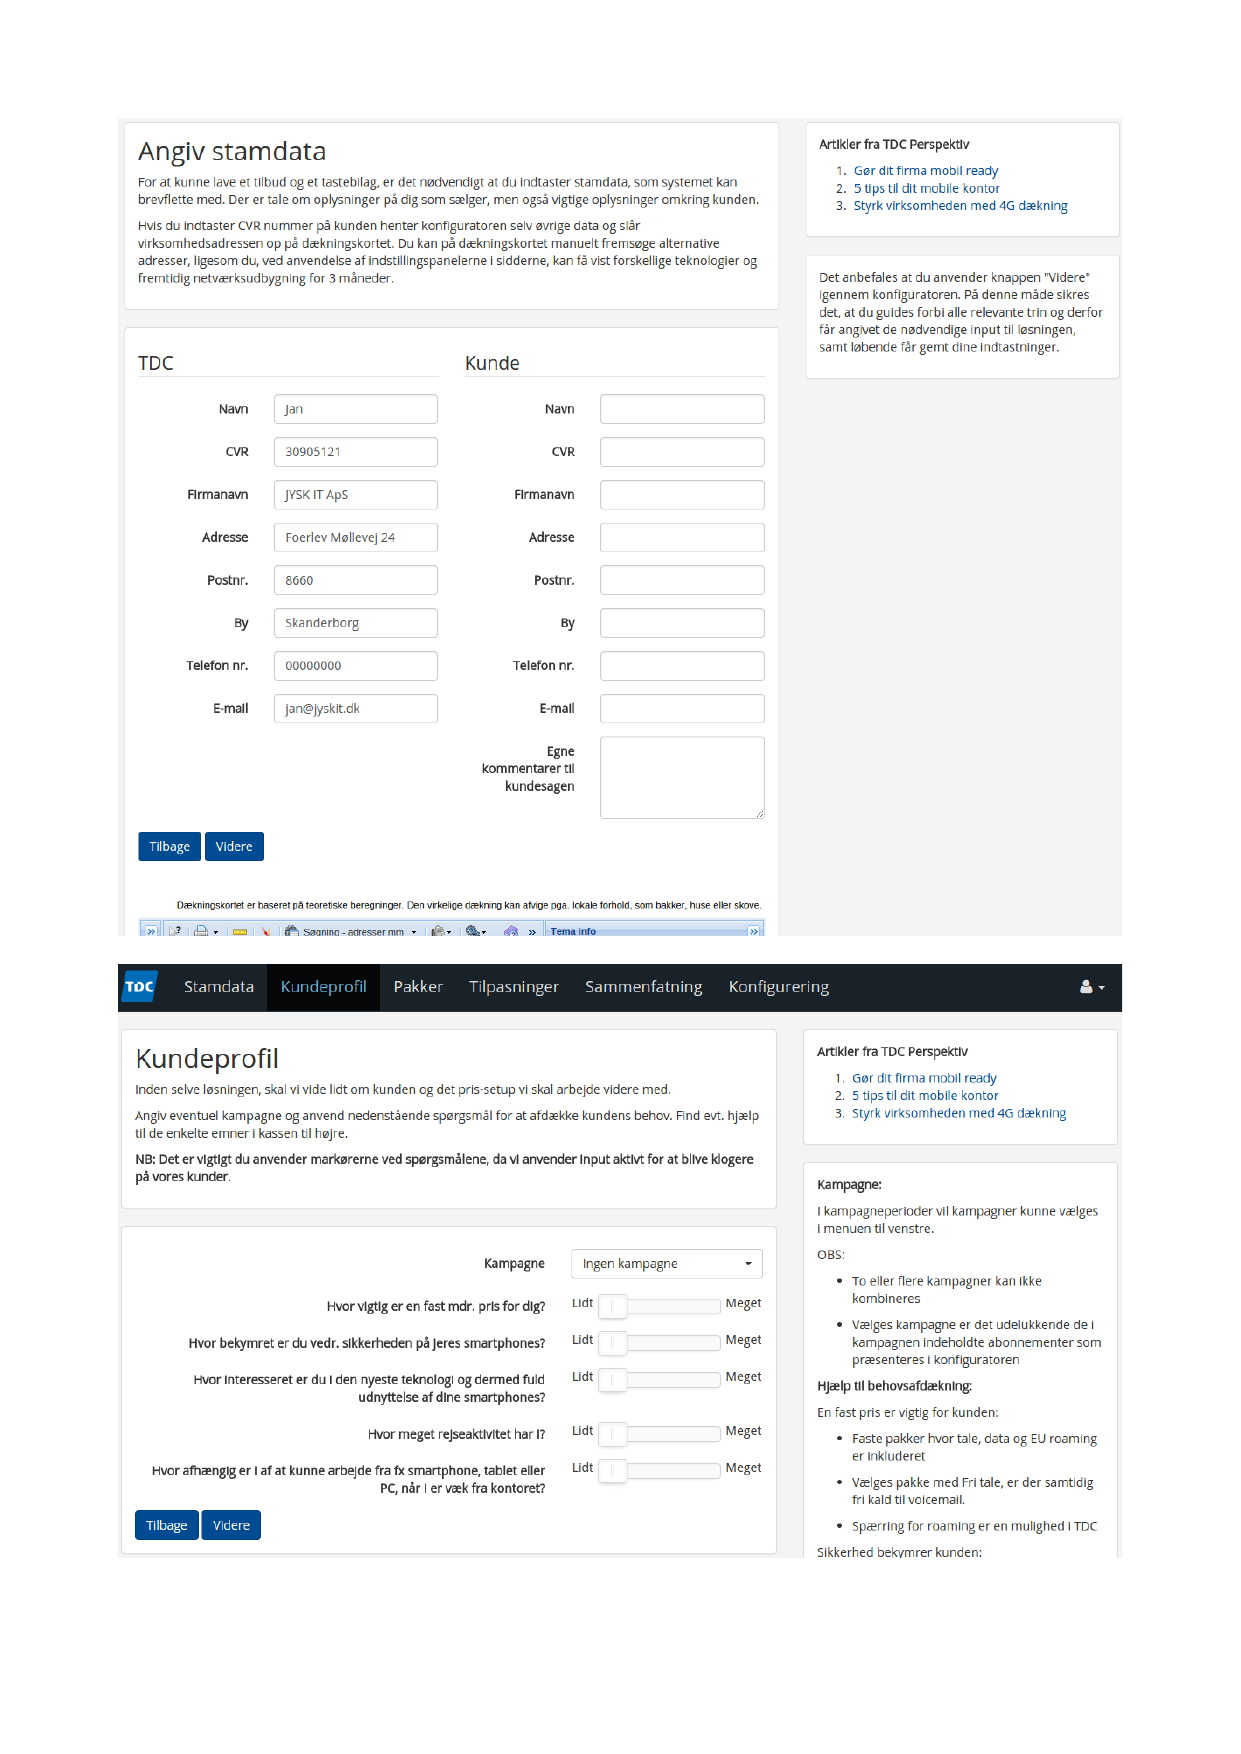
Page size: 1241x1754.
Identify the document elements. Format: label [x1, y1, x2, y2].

picture [118, 118, 1123, 936]
picture [118, 964, 1123, 1558]
